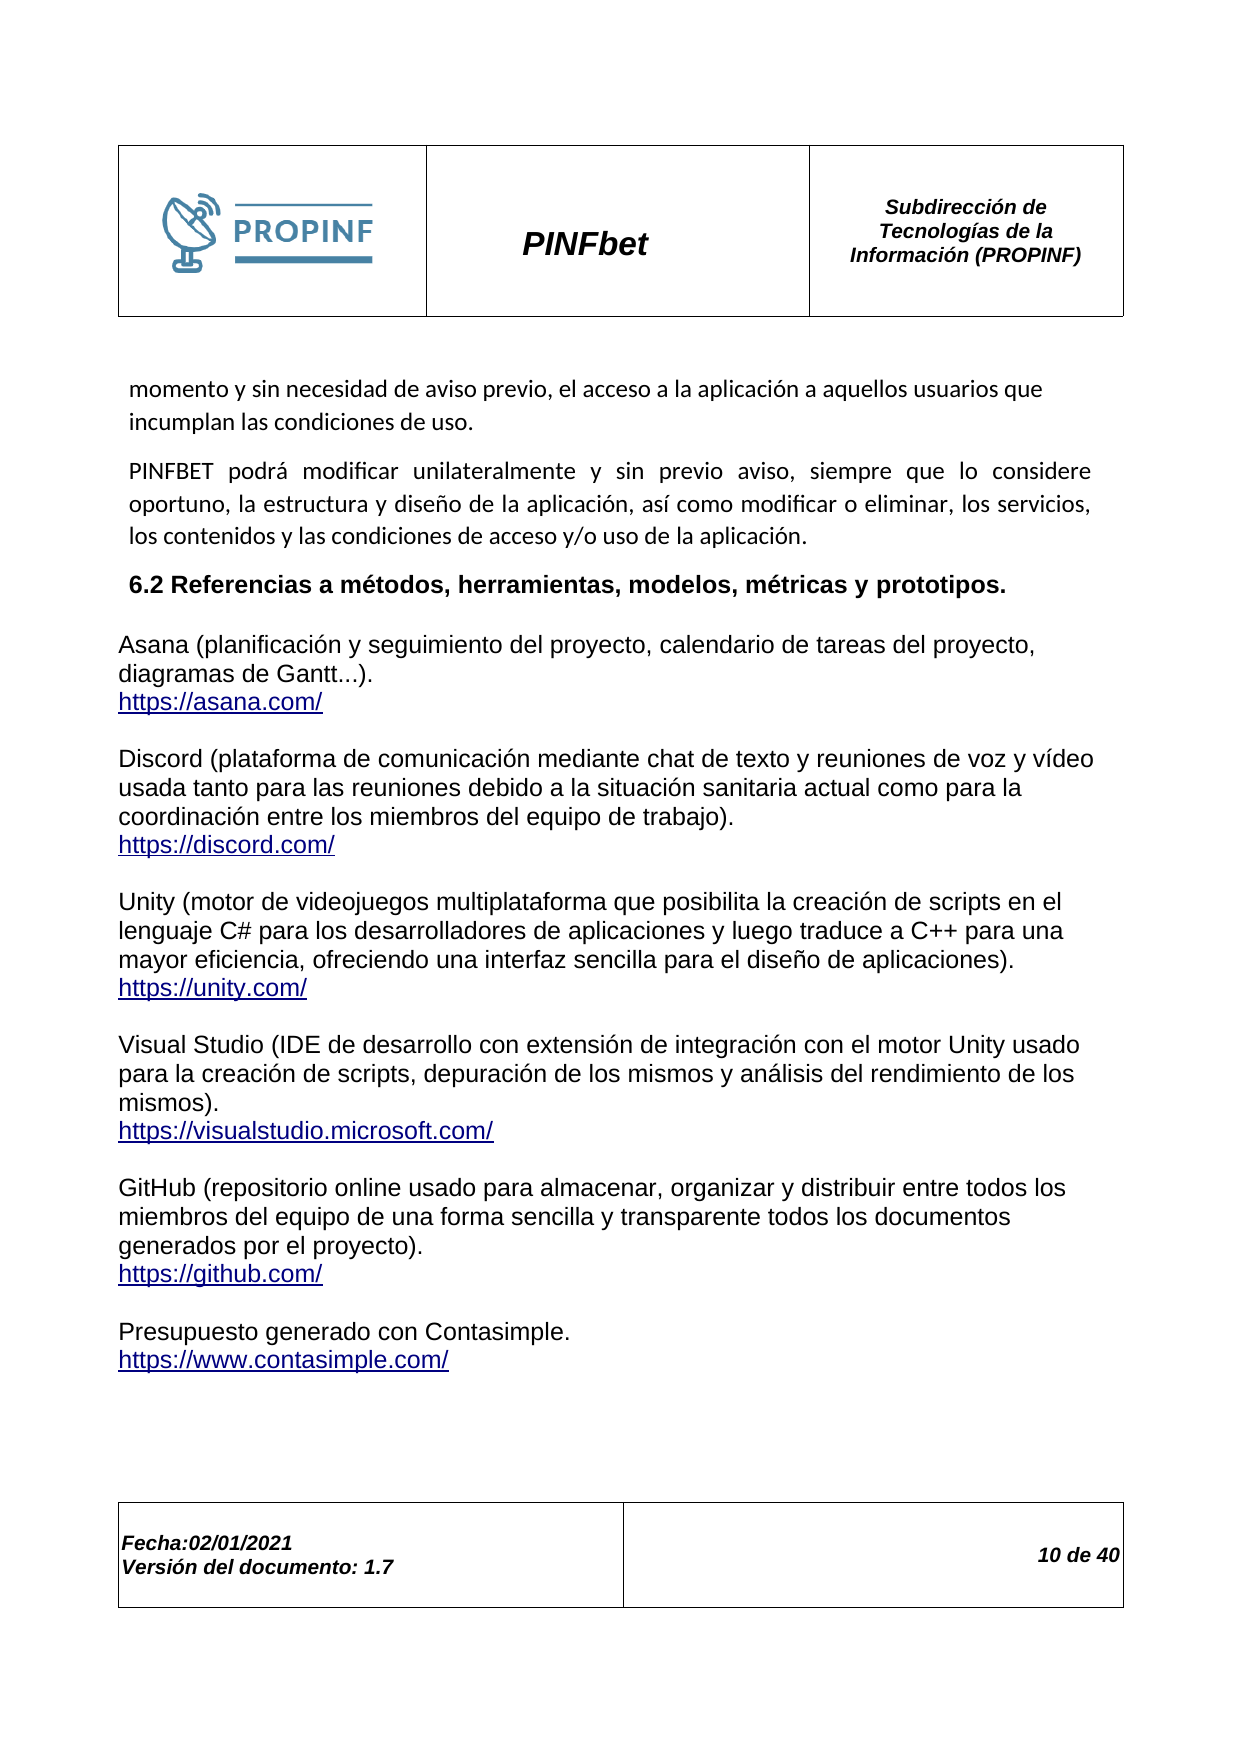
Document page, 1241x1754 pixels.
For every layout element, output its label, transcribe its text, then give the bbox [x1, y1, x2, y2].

text Presupuesto generado con Contasimple. [118, 1316, 1122, 1345]
text https://asana.com/ [118, 687, 1122, 716]
text Discord (plataforma de comunicación mediante chat de texto y reuniones de voz y vídeo usada tanto para las reuniones debido a la situación sanitaria actual como para la coordinación entre los miembros del equipo de trabajo). [118, 744, 1122, 830]
text PINFBET podrá modificar unilateralmente y sin previo aviso, siempre que lo considere oportuno, la estructura y diseño de la aplicación, así como modificar o eliminar, los servicios, los contenidos y las condiciones de acceso y/o uso de la aplicación. [129, 455, 1093, 551]
text https://www.contasimple.com/ [118, 1346, 1122, 1374]
text Visual Studio (IDE de desarrollo con extensión de integración con el motor Unity usado para la creación de scripts, depuración de los mismos y análisis del rendimiento de los mismos). [118, 1030, 1122, 1116]
text https://unity.com/ [118, 973, 1122, 1002]
text 6.2 Referencias a métodos, herramientas, modelos, métricas y prototipos. [129, 569, 1093, 598]
text Unity (motor de videojuegos multiplataforma que posibilita la creación de scripts en el lenguaje C# para los desarrolladores de aplicaciones y luego traduce a C++ para una mayor eficiencia, ofreciendo una interfaz sencilla para el diseño de aplicaciones). [118, 887, 1122, 973]
text GitHub (repositorio online usado para almacenar, organizar y distribuir entre todos los miembros del equipo de una forma sencilla y transparente todos los documentos generados por el proyecto). [118, 1173, 1122, 1259]
text https://visualstudio.microsoft.com/ [118, 1116, 1122, 1145]
text Asana (planificación y seguimiento del proyecto, calendario de tareas del proyecto, diagramas de Gantt...). [118, 630, 1122, 687]
text https://github.com/ [118, 1259, 1122, 1288]
picture [126, 170, 414, 301]
text https://discord.com/ [118, 830, 1122, 859]
text momento y sin necesidad de aviso previo, el acceso a la aplicación a aquellos usuarios que incumplan las condiciones de uso. [129, 374, 1110, 437]
